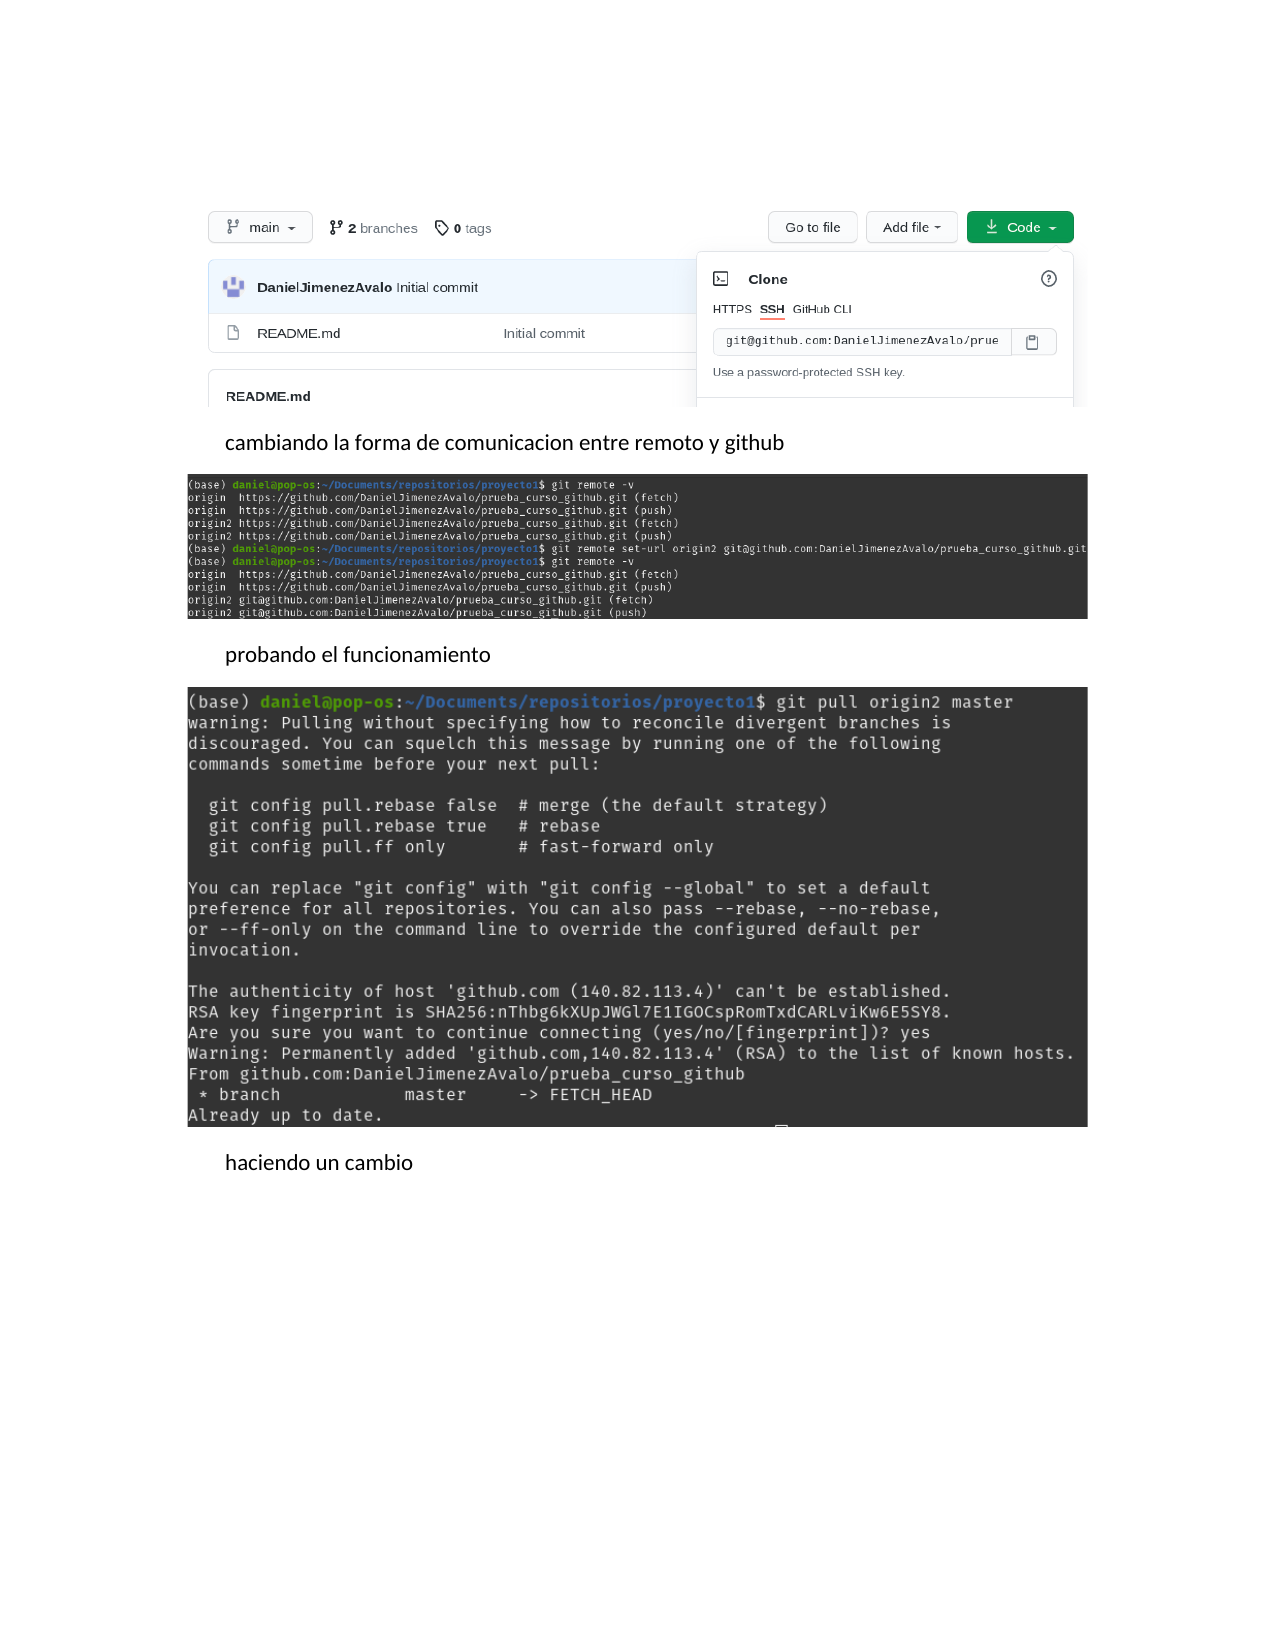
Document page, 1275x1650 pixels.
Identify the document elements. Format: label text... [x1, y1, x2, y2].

picture [187, 687, 1088, 1127]
picture [187, 196, 1088, 407]
text cambiando la forma de comunicacion entre remoto y github [225, 197, 1125, 456]
text haciendo un cambio [225, 687, 1125, 1176]
text probando el funcionamiento [225, 474, 1125, 668]
picture [187, 474, 1088, 619]
